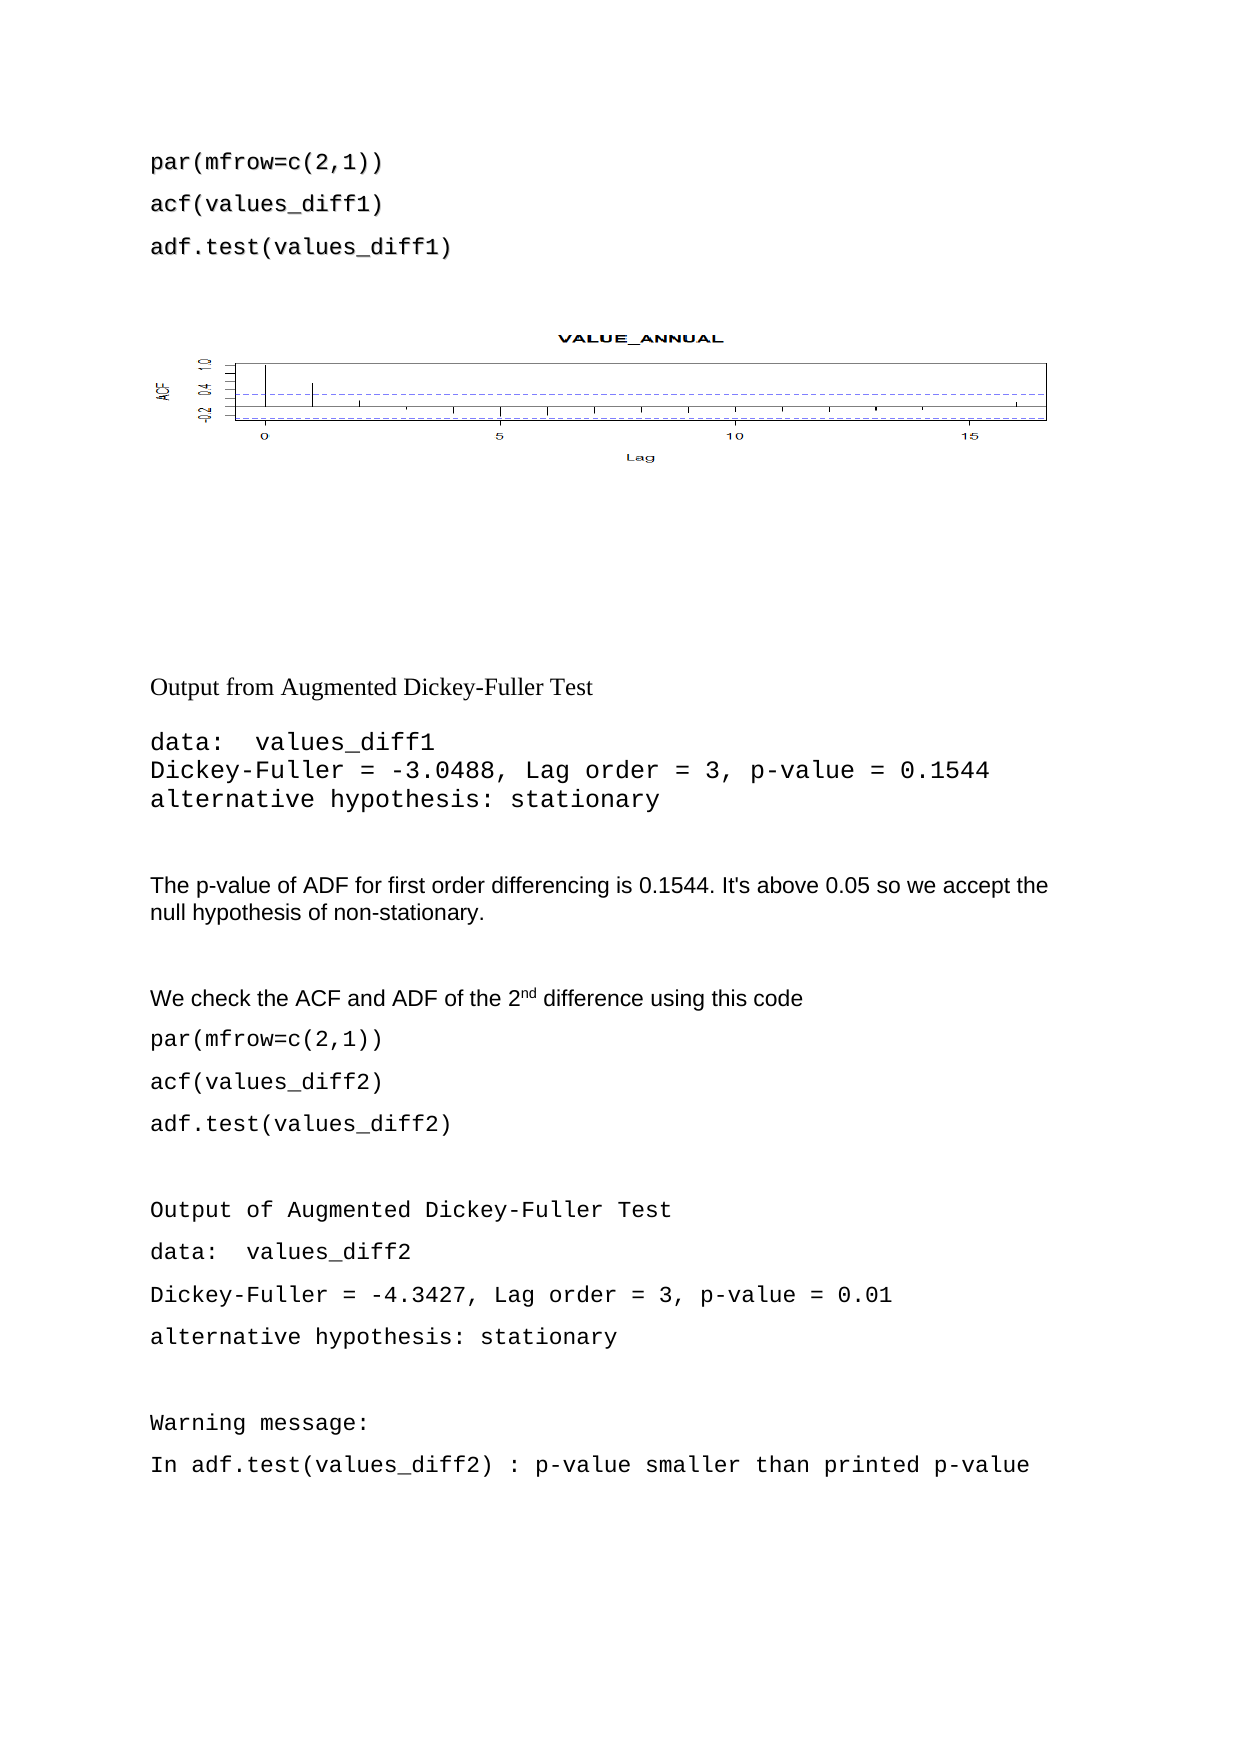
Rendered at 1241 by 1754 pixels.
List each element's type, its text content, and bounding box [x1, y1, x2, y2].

text data: values_diff2 [150, 1241, 1090, 1266]
text par(mfrow=c(2,1)) [150, 150, 1090, 176]
text adf.test(values_diff2) [150, 1113, 1090, 1139]
text Output from Augmented Dickey-Fuller Test [150, 672, 1090, 701]
text The p-value of ADF for first order differencing is 0.1544. It's above 0.05 so we accept the null hypothesis of non-stationary. [150, 872, 1090, 925]
text par(mfrow=c(2,1)) [150, 1027, 1090, 1053]
text adf.test(values_diff1) [150, 235, 1090, 261]
text Dickey-Fuller = -3.0488, Lag order = 3, p-value = 0.1544 [150, 758, 1090, 786]
text acf(values_diff2) [150, 1070, 1090, 1096]
text Warning message: [150, 1411, 1090, 1437]
text alternative hypothesis: stationary [150, 1326, 1090, 1352]
text Output of Augmented Dickey-Fuller Test [150, 1198, 1090, 1224]
text alternative hypothesis: stationary [150, 786, 1090, 814]
text acf(values_diff1) [150, 193, 1090, 218]
text In adf.test(values_diff2) : p-value smaller than printed p-value [150, 1453, 1090, 1479]
text data: values_diff1 [150, 729, 1090, 758]
text Dickey-Fuller = -4.3427, Lag order = 3, p-value = 0.01 [150, 1283, 1090, 1309]
text We check the ACF and ADF of the 2nd difference using this code [150, 984, 1090, 1011]
